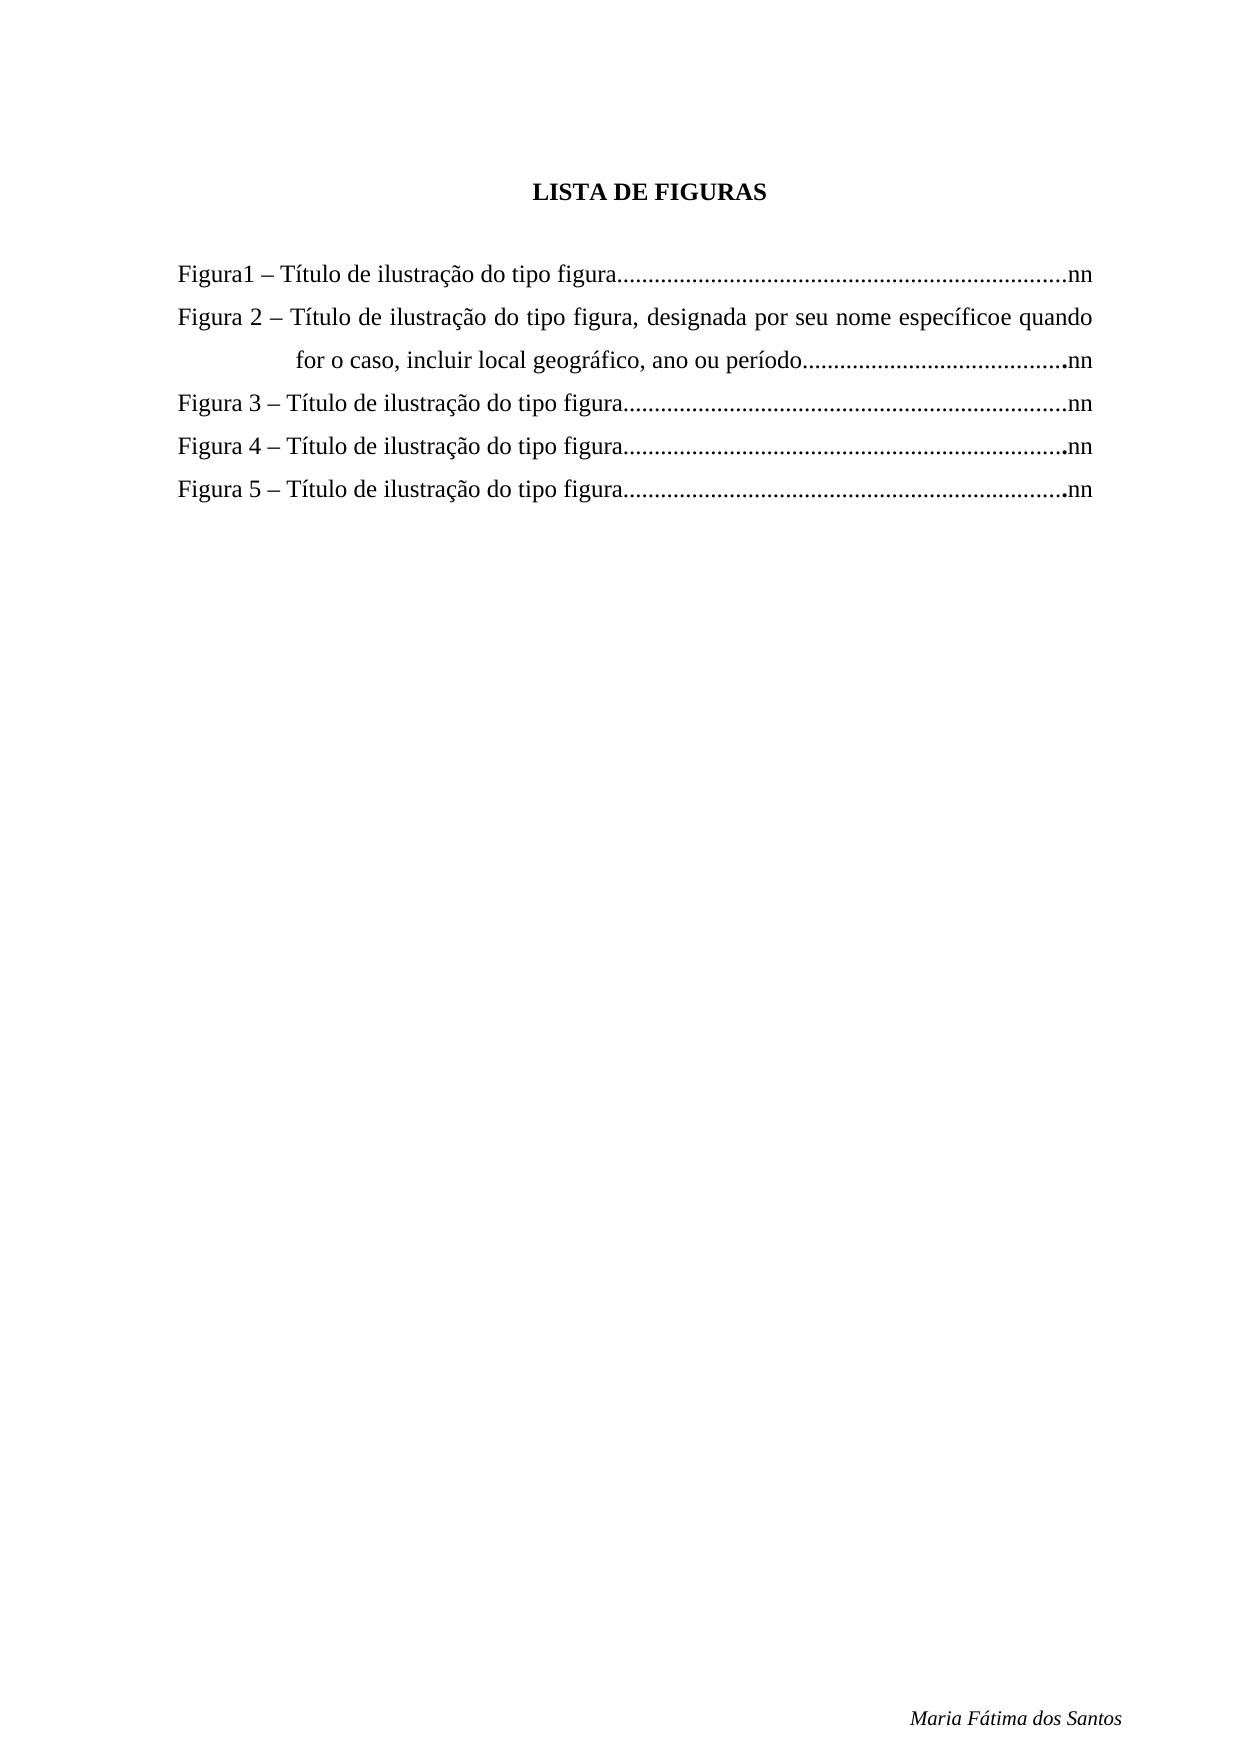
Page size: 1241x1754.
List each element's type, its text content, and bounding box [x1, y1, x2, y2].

text Figura 4 – Título de ilustração do tipo figura .nn [177, 431, 1093, 460]
text Figura 5 – Título de ilustração do tipo figura .nn [177, 474, 1093, 503]
text Figura 3 – Título de ilustração do tipo figura nn [177, 388, 1093, 417]
text LISTA DE FIGURAS [177, 177, 1122, 206]
text Figura 2 – Título de ilustração do tipo figura, designada por seu nome específicoe quando for o caso, incluir local geográfico, ano ou período .nn [177, 302, 1093, 374]
text Figura1 – Título de ilustração do tipo figura nn [177, 259, 1093, 287]
